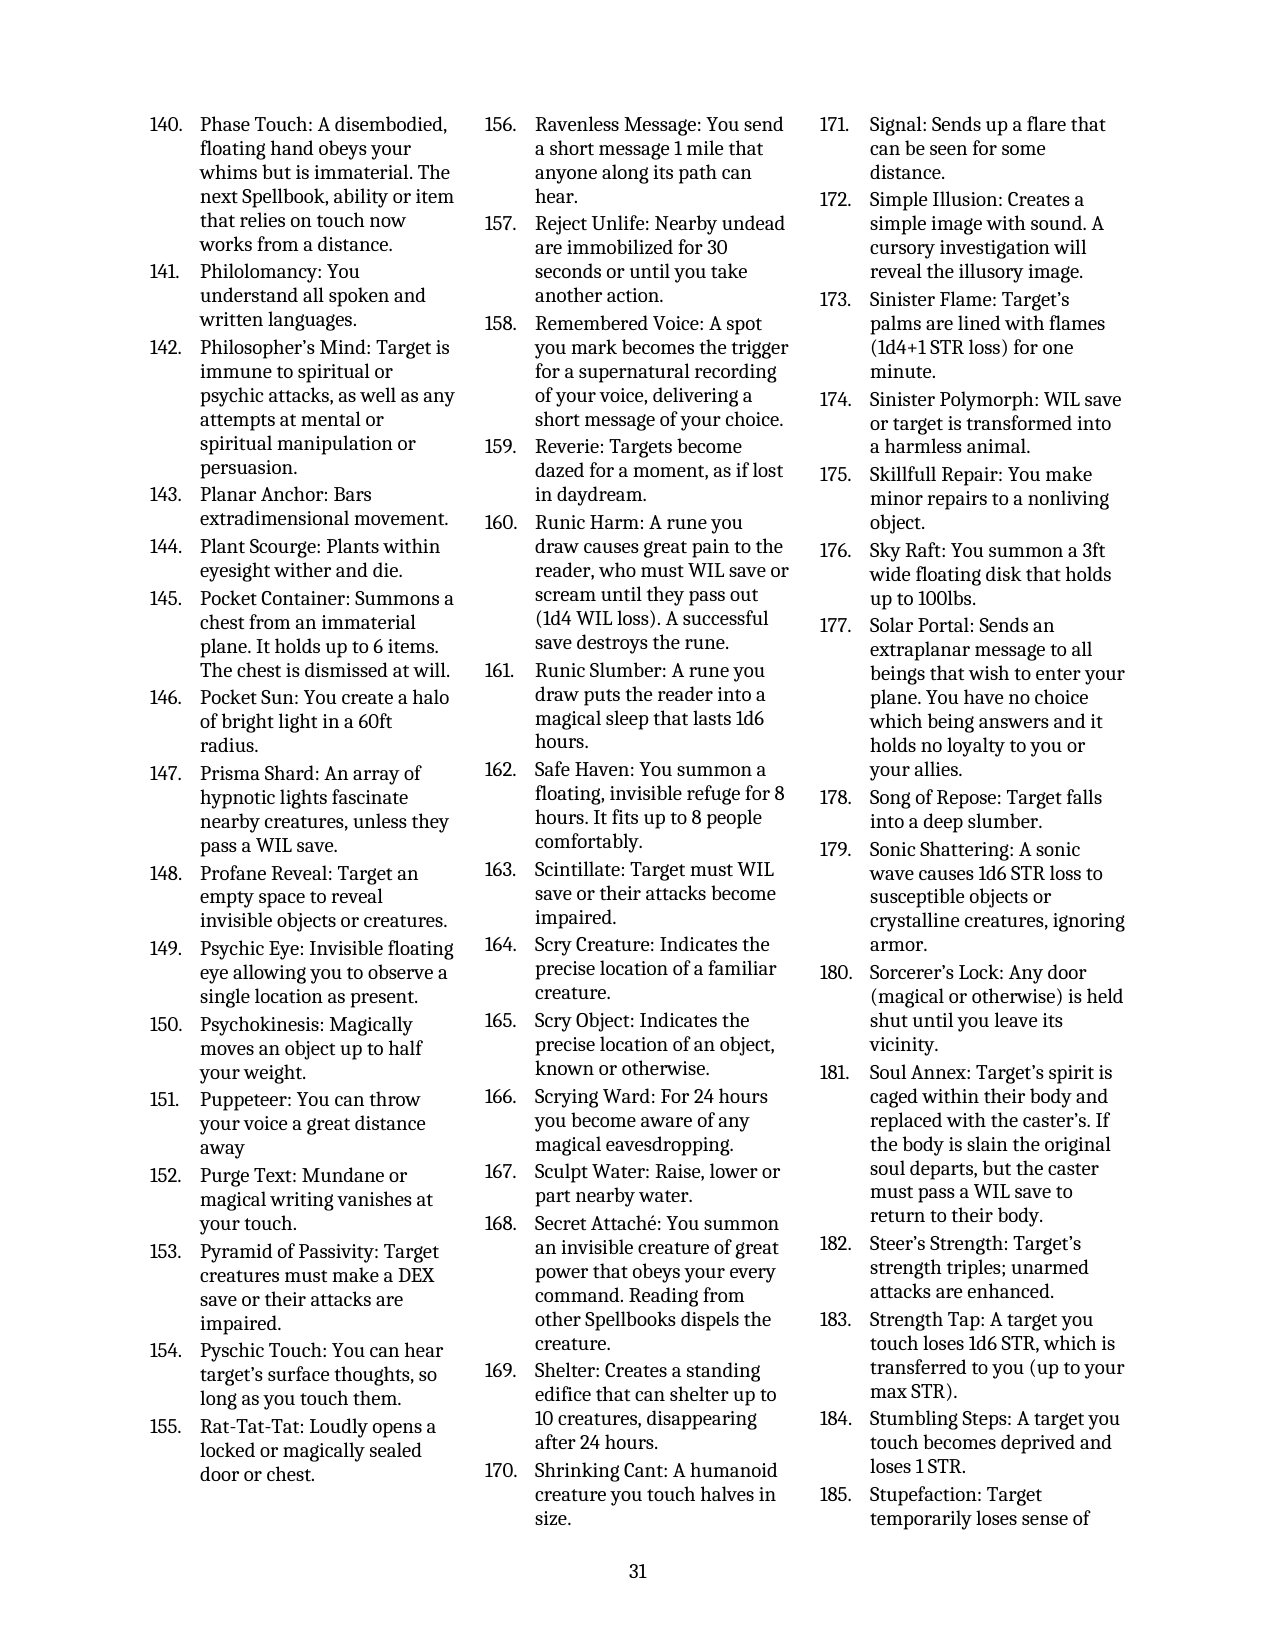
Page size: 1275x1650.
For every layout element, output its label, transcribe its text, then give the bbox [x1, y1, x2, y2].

list Strength Tap: A target you touch loses 1d6 STR, which is transferred to you (up to your max STR). [820, 1307, 1125, 1403]
list Runic Slumber: A rune you draw puts the reader into a magical sleep that lasts 1d6 hours. [485, 658, 790, 754]
list Profane Reveal: Target an empty space to reveal invisible objects or creatures. [150, 861, 455, 933]
list Reverie: Targets become dazed for a moment, as if lost in daydream. [485, 435, 790, 507]
list Scintillate: Target must WIL save or their attacks become impaired. [485, 857, 790, 929]
list Pyramid of Passivity: Target creatures must make a DEX save or their attacks are impaired. [150, 1239, 455, 1335]
list Sonic Shattering: A sonic wave causes 1d6 STR loss to susceptible objects or crystalline creatures, ignoring armor. [820, 837, 1125, 957]
list Sorcerer’s Lock: Any door (magical or otherwise) is held shut until you leave its vicinity. [820, 961, 1125, 1057]
list Sky Raft: You summon a 3ft wide floating disk that holds up to 100lbs. [820, 538, 1125, 610]
list Reject Unlife: Nearby undead are immobilized for 30 seconds or until you take another action. [485, 212, 790, 308]
list Signal: Sends up a flare that can be seen for some distance. [820, 112, 1125, 184]
list Rat-Tat-Tat: Loudly opens a locked or magically sealed door or chest. [150, 1414, 455, 1486]
list Phase Touch: A disembodied, floating hand obeys your whims but is immaterial. The next Spellbook, ability or item that relies on touch now works from a distance. [150, 112, 455, 256]
list Stupefaction: Target temporarily loses sense of [820, 1483, 1125, 1531]
list Philolomancy: You understand all spoken and written languages. [150, 260, 455, 332]
list Runic Harm: A rune you draw causes great pain to the reader, who must WIL save or scream until they pass out (1d4 WIL loss). A successful save destroys the rune. [485, 511, 790, 654]
list Purge Text: Mundane or magical writing vanishes at your touch. [150, 1164, 455, 1236]
list Pocket Sun: You create a halo of bright light in a 60ft radius. [150, 686, 455, 758]
list Ravenless Message: You send a short message 1 mile that anyone along its path can hear. [485, 112, 790, 208]
list Scry Creature: Indicates the precise location of a familiar creature. [485, 933, 790, 1005]
list Puppeteer: You can throw your voice a great distance away [150, 1088, 455, 1160]
list Sculpt Water: Raise, lower or part nearby water. [485, 1160, 790, 1208]
list Sinister Flame: Target’s palms are lined with flames (1d4+1 STR loss) for one minute. [820, 288, 1125, 383]
list Solar Portal: Sends an extraplanar message to all beings that wish to enter your plane. You have no choice which being answers and it holds no loyalty to you or your allies. [820, 614, 1125, 782]
list Psychic Eye: Invisible floating eye allowing you to observe a single location as present. [150, 937, 455, 1009]
list Stumbling Steps: A target you touch becomes deprived and loses 1 STR. [820, 1407, 1125, 1479]
list Secret Attaché: You summon an invisible creature of great power that obeys your every command. Reading from other Spellbooks dispels the creature. [485, 1212, 790, 1355]
list Remembered Voice: A spot you mark becomes the trigger for a supernatural recording of your voice, delivering a short message of your choice. [485, 312, 790, 431]
list Scry Object: Indicates the precise location of an object, known or otherwise. [485, 1009, 790, 1081]
list Philosopher’s Mind: Target is immune to spiritual or psychic attacks, as well as any attempts at mental or spiritual manipulation or persuasion. [150, 336, 455, 479]
list Skillfull Repair: You make minor repairs to a nonliving object. [820, 463, 1125, 535]
list Planar Anchor: Bars extradimensional movement. [150, 483, 455, 531]
list Plant Scourge: Plants within eyesight wither and die. [150, 535, 455, 583]
list Shelter: Creates a standing edifice that can shelter up to 10 creatures, disappearing after 24 hours. [485, 1359, 790, 1455]
list Pocket Container: Summons a chest from an immaterial plane. It holds up to 6 items. The chest is dismissed at will. [150, 586, 455, 682]
list Scrying Ward: For 24 hours you become aware of any magical eavesdropping. [485, 1084, 790, 1156]
list Simple Illusion: Creates a simple image with sound. A cursory investigation will reveal the illusory image. [820, 188, 1125, 284]
list Soul Annex: Target’s spirit is caged within their body and replaced with the caster’s. If the body is slain the original soul departs, but the caster must pass a WIL save to return to their body. [820, 1060, 1125, 1228]
list Song of Repose: Target falls into a deep slumber. [820, 786, 1125, 833]
list Prisma Shard: An array of hypnotic lights fascinate nearby creatures, unless they pass a WIL save. [150, 762, 455, 857]
list Shrinking Cant: A humanoid creature you touch halves in size. [485, 1459, 790, 1531]
list Safe Haven: You summon a floating, invisible refuge for 8 hours. It fits up to 8 people comfortably. [485, 758, 790, 854]
list Psychokinesis: Magically moves an object up to half your weight. [150, 1012, 455, 1084]
list Steer’s Strength: Target’s strength triples; unarmed attacks are enhanced. [820, 1232, 1125, 1304]
list Pyschic Touch: You can hear target’s surface thoughts, so long as you touch them. [150, 1339, 455, 1411]
list Sinister Polymorph: WIL save or target is transformed into a harmless animal. [820, 387, 1125, 459]
